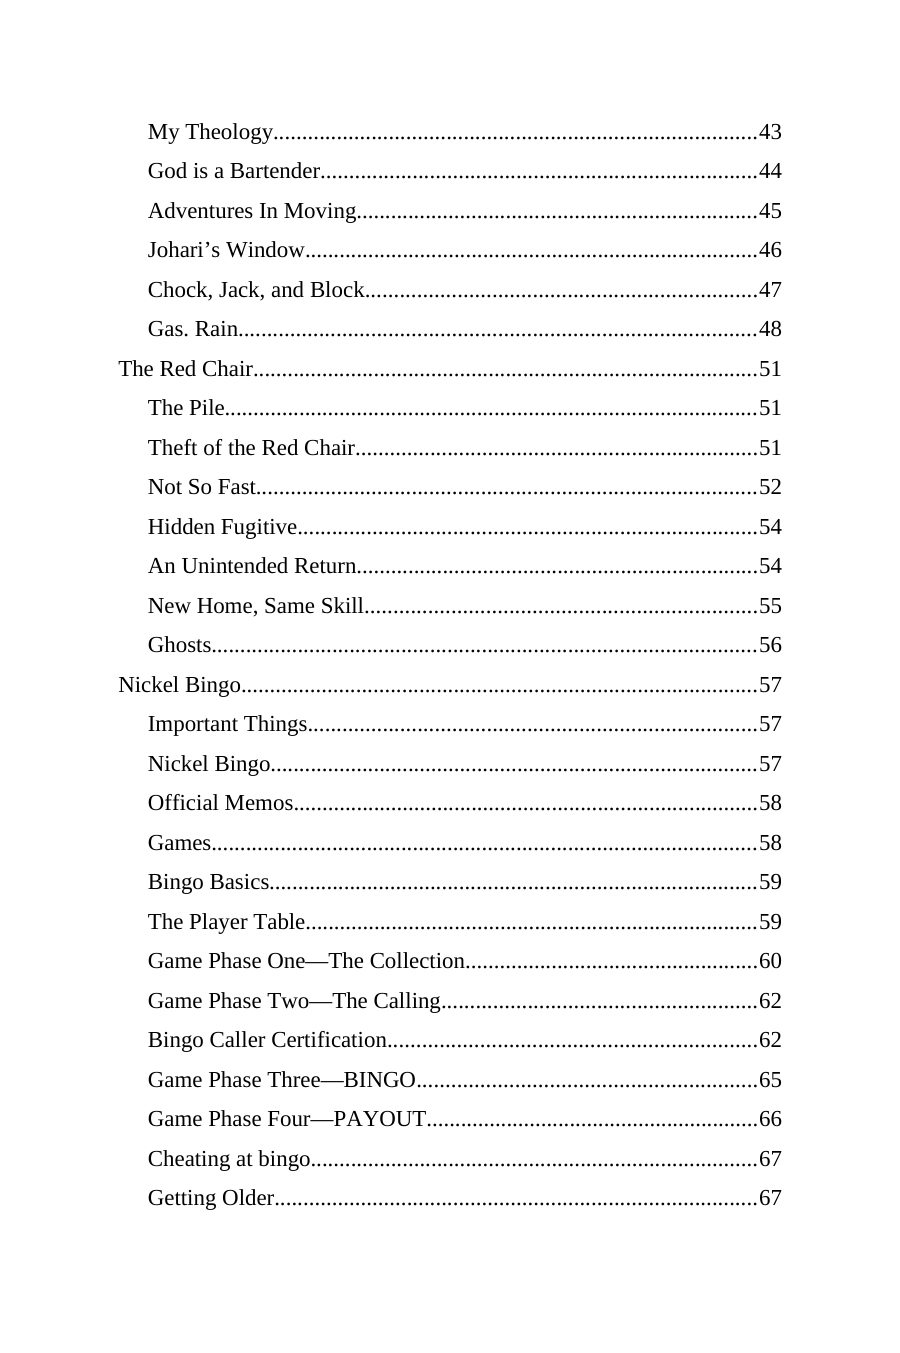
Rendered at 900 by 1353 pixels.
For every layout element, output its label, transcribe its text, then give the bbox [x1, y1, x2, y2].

text Game Phase Four—PAYOUT 66 [148, 1105, 782, 1131]
text Adventures In Moving 45 [148, 197, 782, 223]
text Nickel Bingo 57 [148, 750, 782, 776]
text Ghosts 56 [148, 631, 782, 658]
text The Red Chair 51 [118, 355, 782, 381]
text Getting Older 67 [148, 1184, 782, 1210]
text God is a Bartender 44 [148, 158, 782, 184]
text Game Phase Three—BINGO 65 [148, 1066, 782, 1092]
text The Player Table 59 [148, 908, 782, 934]
text Gas. Rain. 48 [148, 316, 782, 342]
text Theft of the Red Chair 51 [148, 434, 782, 460]
text Johari’s Window 46 [148, 237, 782, 263]
text Chock, Jack, and Block 47 [148, 276, 782, 302]
text Nickel Bingo 57 [118, 671, 782, 697]
text Official Memos 58 [148, 789, 782, 816]
text Hidden Fugitive 54 [148, 513, 782, 539]
text Game Phase One—The Collection 60 [148, 947, 782, 973]
text Bingo Caller Certification 62 [148, 1026, 782, 1052]
text Game Phase Two—The Calling 62 [148, 987, 782, 1013]
text Important Things 57 [148, 710, 782, 737]
text Not So Fast 52 [148, 473, 782, 500]
text New Home, Same Skill 55 [148, 592, 782, 618]
text Games 58 [148, 829, 782, 855]
text Bingo Basics 59 [148, 868, 782, 894]
text An Unintended Return 54 [148, 552, 782, 579]
text Cheating at bingo 67 [148, 1144, 782, 1171]
text The Pile 51 [148, 394, 782, 421]
text My Theology 43 [148, 118, 782, 144]
